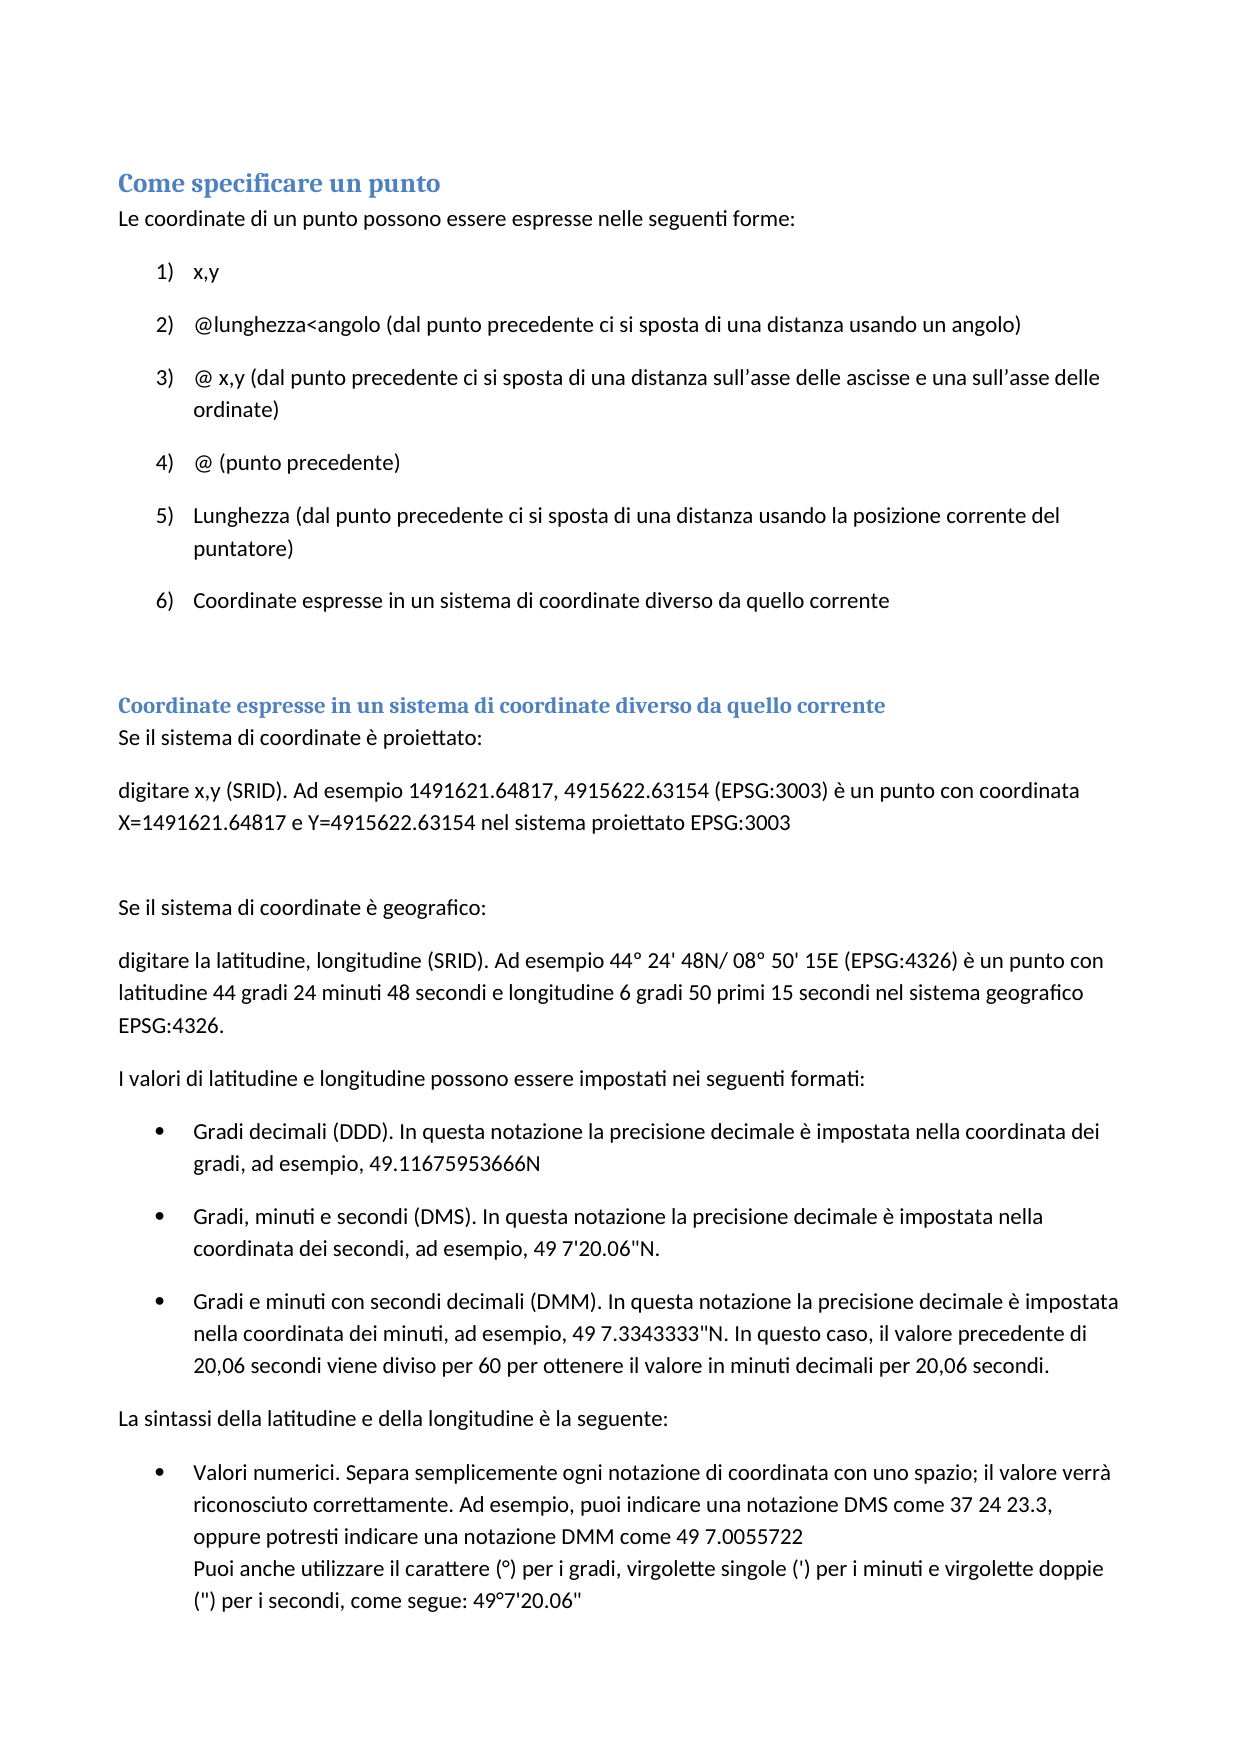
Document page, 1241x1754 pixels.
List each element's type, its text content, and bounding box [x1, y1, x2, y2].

list Lunghezza (dal punto precedente ci si sposta di una distanza usando la posizione corrente del puntatore) [156, 501, 1122, 562]
list Gradi, minuti e secondi (DMS). In questa notazione la precisione decimale è impostata nella coordinata dei secondi, ad esempio, 49 7'20.06"N. [156, 1202, 1122, 1262]
text La sintassi della latitudine e della longitudine è la seguente: [118, 1404, 1122, 1433]
text Se il sistema di coordinate è proiettato: [118, 723, 1122, 751]
text I valori di latitudine e longitudine possono essere impostati nei seguenti formati: [118, 1064, 1122, 1092]
list Gradi e minuti con secondi decimali (DMM). In questa notazione la precisione decimale è impostata nella coordinata dei minuti, ad esempio, 49 7.3343333"N. In questo caso, il valore precedente di 20,06 secondi viene diviso per 60 per ottenere il valore in minuti decimali per 20,06 secondi. [156, 1287, 1122, 1379]
list @lunghezza<angolo (dal punto precedente ci si sposta di una distanza usando un angolo) [156, 310, 1122, 338]
list @ (punto precedente) [156, 448, 1122, 476]
list x,y [156, 257, 1122, 285]
text Le coordinate di un punto possono essere espresse nelle seguenti forme: [118, 204, 1122, 232]
text Se il sistema di coordinate è geografico: [118, 893, 1122, 921]
list Coordinate espresse in un sistema di coordinate diverso da quello corrente [156, 587, 1122, 615]
text digitare la latitudine, longitudine (SRID). Ad esempio 44º 24' 48N/ 08º 50' 15E (EPSG:4326) è un punto con latitudine 44 gradi 24 minuti 48 secondi e longitudine 6 gradi 50 primi 15 secondi nel sistema geografico EPSG:4326. [118, 946, 1122, 1039]
subtitle Come specificare un punto [118, 168, 1122, 199]
subtitle Coordinate espresse in un sistema di coordinate diverso da quello corrente [118, 693, 1122, 719]
list @ x,y (dal punto precedente ci si sposta di una distanza sull’asse delle ascisse e una sull’asse delle ordinate) [156, 363, 1122, 423]
text digitare x,y (SRID). Ad esempio 1491621.64817, 4915622.63154 (EPSG:3003) è un punto con coordinata X=1491621.64817 e Y=4915622.63154 nel sistema proiettato EPSG:3003 [118, 776, 1122, 868]
list Gradi decimali (DDD). In questa notazione la precisione decimale è impostata nella coordinata dei gradi, ad esempio, 49.11675953666N [156, 1117, 1122, 1177]
list Valori numerici. Separa semplicemente ogni notazione di coordinata con uno spazio; il valore verrà riconosciuto correttamente. Ad esempio, puoi indicare una notazione DMS come 37 24 23.3, oppure potresti indicare una notazione DMM come 49 7.0055722 Puoi anche utilizzare il carattere (°) per i gradi, virgolette singole (') per i minuti e virgolette doppie (") per i secondi, come segue: 49°7'20.06" [156, 1458, 1122, 1614]
